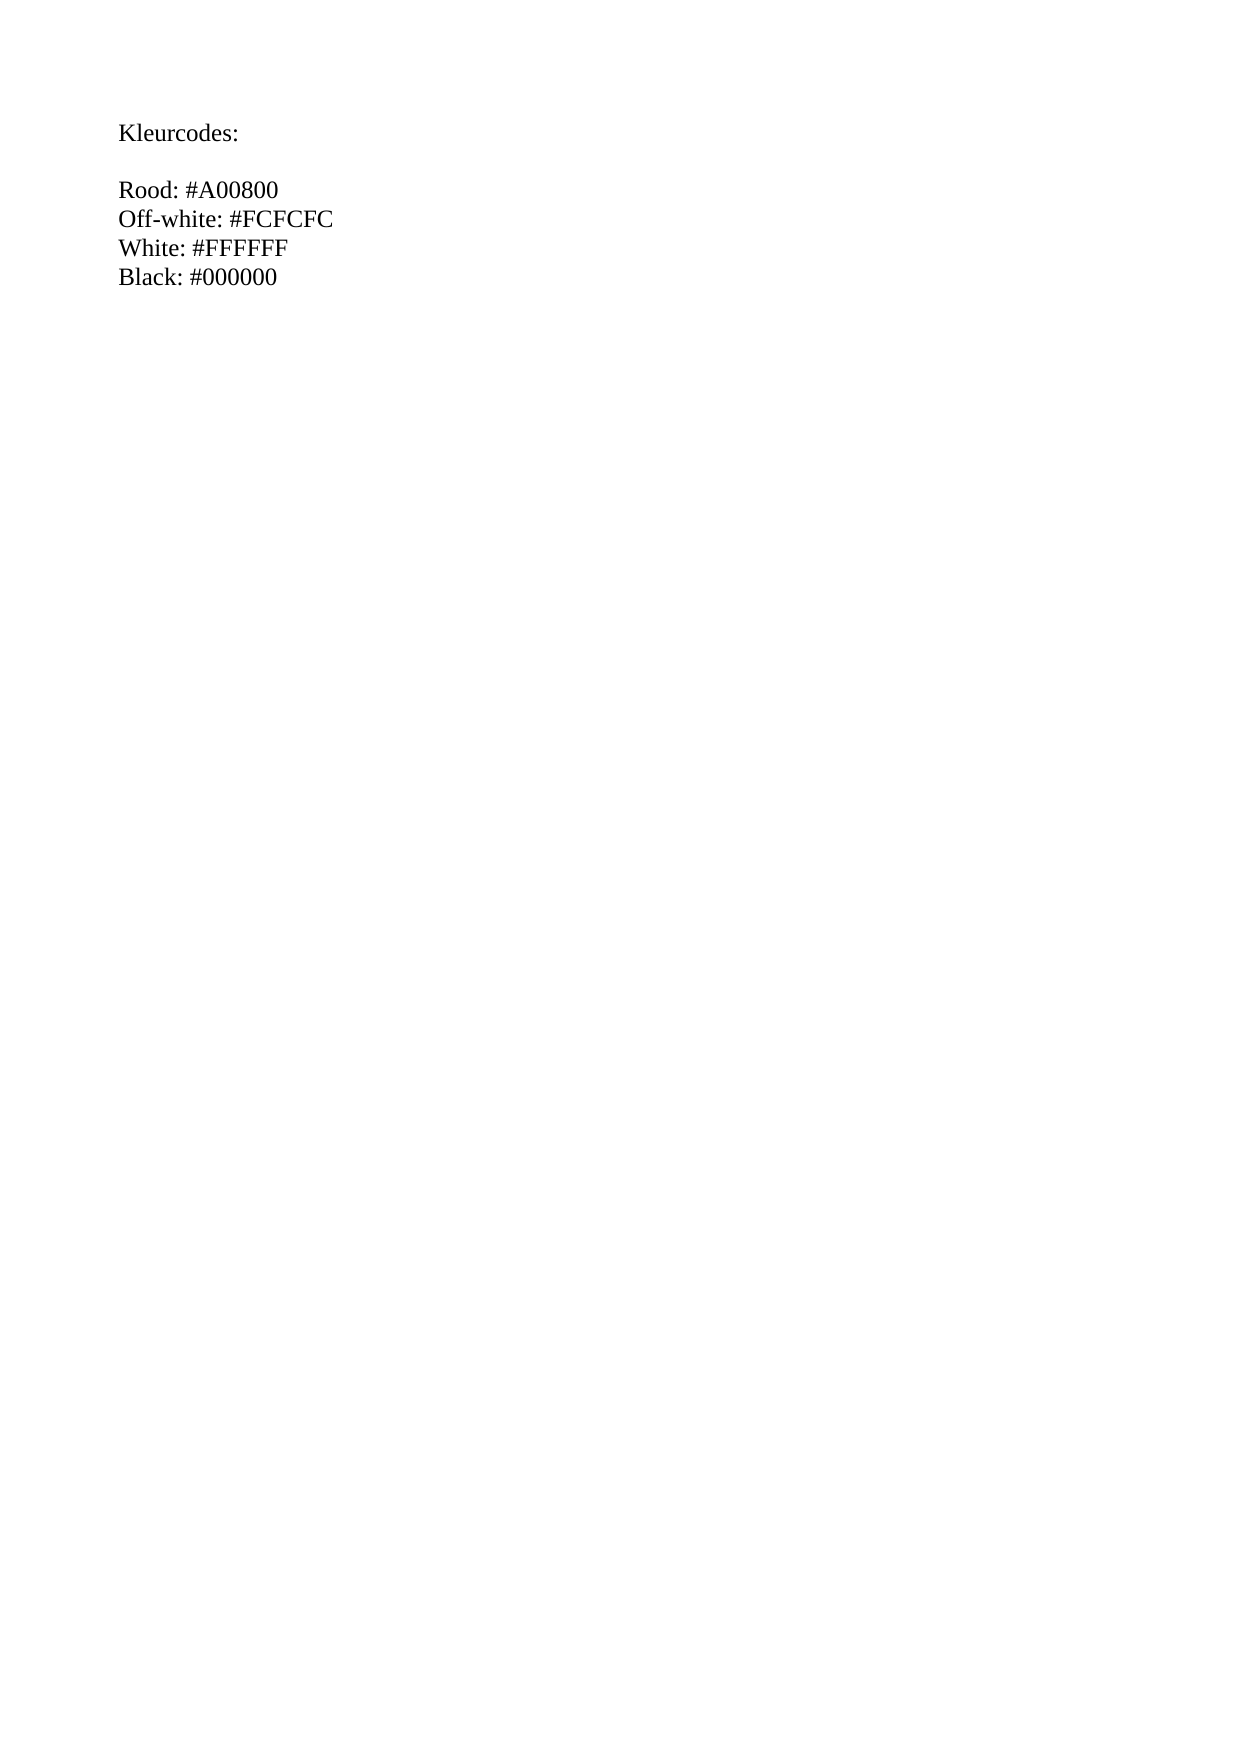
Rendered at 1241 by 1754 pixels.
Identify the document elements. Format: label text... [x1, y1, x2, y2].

text Black: #000000 [118, 262, 1122, 291]
text Rood: #A00800 [118, 176, 1122, 204]
text White: #FFFFFF [118, 233, 1122, 262]
text Off-white: #FCFCFC [118, 204, 1122, 233]
text Kleurcodes: [118, 118, 1122, 147]
